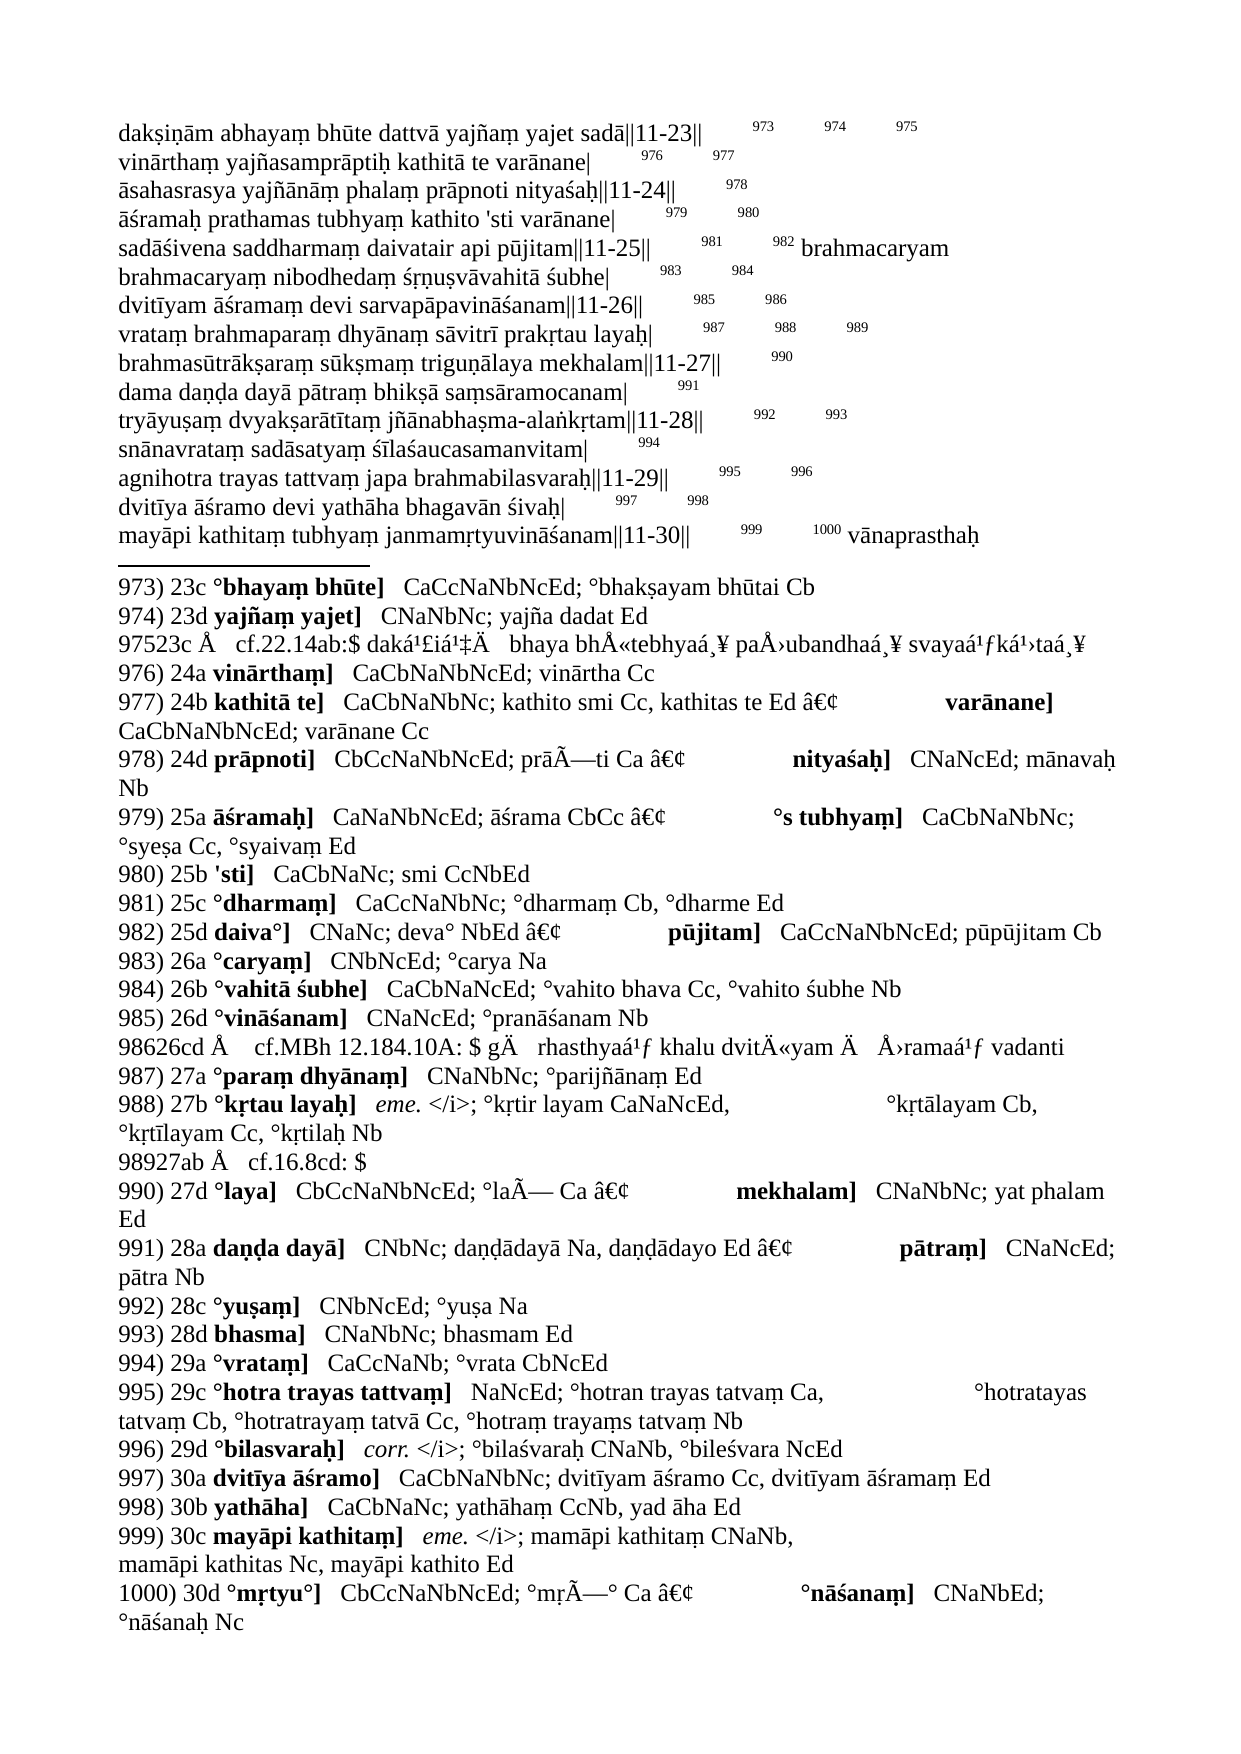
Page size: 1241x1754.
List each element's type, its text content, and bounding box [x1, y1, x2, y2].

text dakṣiṇām abhayaṃ bhūte dattvā yajñaṃ yajet sadā||11-23|| [118, 118, 1122, 147]
text sadāśivena saddharmaṃ daivatair api pūjitam||11-25|| brahmacaryam [118, 233, 1122, 262]
text 23c Åcf.22.14ab:$ daká¹£iá¹‡Äbhaya bhÅ«tebhyaá¸¥ paÅ›ubandhaá¸¥ svayaá¹ƒká¹›taá¸¥ [118, 629, 1122, 658]
text ) 26d °vināśanam] CNaNcEd; °pranāśanam Nb [118, 1003, 1122, 1032]
text ) 28c °yuṣaṃ] CNbNcEd; °yuṣa Na [118, 1291, 1122, 1319]
text āśramaḥ prathamas tubhyaṃ kathito 'sti varānane| [118, 204, 1122, 233]
text ) 30c mayāpi kathitaṃ] eme. </i>; mamāpi kathitaṃ CNaNb, mamāpi kathitas Nc, mayāpi kathito Ed [118, 1521, 1122, 1578]
text vinārthaṃ yajñasamprāptiḥ kathitā te varānane| [118, 147, 1122, 176]
text ) 26a °caryaṃ] CNbNcEd; °carya Na [118, 946, 1122, 974]
text tryāyuṣaṃ dvyakṣarātītaṃ jñānabhaṣma-alaṅkṛtam||11-28|| [118, 406, 1122, 434]
text ) 24d prāpnoti] CbCcNaNbNcEd; prāÃ—ti Ca â€¢ nityaśaḥ] CNaNcEd; mānavaḥ Nb [118, 744, 1122, 802]
text mayāpi kathitaṃ tubhyaṃ janmamṛtyuvināśanam||11-30|| vānaprasthaḥ [118, 521, 1122, 549]
text ) 30d °mṛtyu°] CbCcNaNbNcEd; °mṛÃ—° Ca â€¢ °nāśanaṃ] CNaNbEd; °nāśanaḥ Nc [118, 1578, 1122, 1636]
text snānavrataṃ sadāsatyaṃ śīlaśaucasamanvitam| [118, 434, 1122, 463]
text 26cd Å cf.MBh 12.184.10A: $ gÄrhasthyaá¹ƒ khalu dvitÄ«yam ÄÅ›ramaá¹ƒ vadanti [118, 1032, 1122, 1061]
text brahmasūtrākṣaraṃ sūkṣmaṃ triguṇālaya mekhalam||11-27|| [118, 348, 1122, 377]
text dama daṇḍa dayā pātraṃ bhikṣā saṃsāramocanam| [118, 377, 1122, 406]
text ) 28a daṇḍa dayā] CNbNc; daṇḍādayā Na, daṇḍādayo Ed â€¢ pātraṃ] CNaNcEd; pātra Nb [118, 1233, 1122, 1291]
text ) 25d daiva°] CNaNc; deva° NbEd â€¢ pūjitam] CaCcNaNbNcEd; pūpūjitam Cb [118, 917, 1122, 946]
text brahmacaryaṃ nibodhedaṃ śṛṇuṣvāvahitā śubhe| [118, 262, 1122, 291]
text ) 29d °bilasvaraḥ] corr. </i>; °bilaśvaraḥ CNaNb, °bileśvara NcEd [118, 1434, 1122, 1463]
text ) 30a dvitīya āśramo] CaCbNaNbNc; dvitīyam āśramo Cc, dvitīyam āśramaṃ Ed [118, 1463, 1122, 1492]
text ) 24b kathitā te] CaCbNaNbNc; kathito smi Cc, kathitas te Ed â€¢ varānane] CaCbNaNbNcEd; varānane Cc [118, 687, 1122, 744]
text ) 27d °laya] CbCcNaNbNcEd; °laÃ— Ca â€¢ mekhalam] CNaNbNc; yat phalam Ed [118, 1176, 1122, 1233]
text ) 25b 'sti] CaCbNaNc; smi CcNbEd [118, 859, 1122, 888]
text vrataṃ brahmaparaṃ dhyānaṃ sāvitrī prakṛtau layaḥ| [118, 319, 1122, 348]
text ) 25a āśramaḥ] CaNaNbNcEd; āśrama CbCc â€¢ °s tubhyaṃ] CaCbNaNbNc; °syeṣa Cc, °syaivaṃ Ed [118, 802, 1122, 859]
text āsahasrasya yajñānāṃ phalaṃ prāpnoti nityaśaḥ||11-24|| [118, 176, 1122, 204]
text ) 27a °paraṃ dhyānaṃ] CNaNbNc; °parijñānaṃ Ed [118, 1061, 1122, 1089]
text ) 28d bhasma] CNaNbNc; bhasmam Ed [118, 1319, 1122, 1348]
text dvitīyam āśramaṃ devi sarvapāpavināśanam||11-26|| [118, 291, 1122, 319]
text dvitīya āśramo devi yathāha bhagavān śivaḥ| [118, 492, 1122, 521]
text agnihotra trayas tattvaṃ japa brahmabilasvaraḥ||11-29|| [118, 463, 1122, 492]
text ) 26b °vahitā śubhe] CaCbNaNcEd; °vahito bhava Cc, °vahito śubhe Nb [118, 974, 1122, 1003]
text ) 23d yajñaṃ yajet] CNaNbNc; yajña dadat Ed [118, 601, 1122, 629]
text ) 24a vinārthaṃ] CaCbNaNbNcEd; vinārtha Cc [118, 658, 1122, 687]
text ) 27b °kṛtau layaḥ] eme. </i>; °kṛtir layam CaNaNcEd, °kṛtālayam Cb, °kṛtīlayam Cc, °kṛtilaḥ Nb [118, 1089, 1122, 1147]
text 27ab Åcf.16.8cd: $ [118, 1147, 1122, 1176]
text ) 25c °dharmaṃ] CaCcNaNbNc; °dharmaṃ Cb, °dharme Ed [118, 888, 1122, 917]
text ) 29a °vrataṃ] CaCcNaNb; °vrata CbNcEd [118, 1348, 1122, 1377]
text ) 30b yathāha] CaCbNaNc; yathāhaṃ CcNb, yad āha Ed [118, 1492, 1122, 1521]
text ) 29c °hotra trayas tattvaṃ] NaNcEd; °hotran trayas tatvaṃ Ca, °hotratayas tatvaṃ Cb, °hotratrayaṃ tatvā Cc, °hotraṃ trayaṃs tatvaṃ Nb [118, 1377, 1122, 1434]
text ) 23c °bhayaṃ bhūte] CaCcNaNbNcEd; °bhakṣayam bhūtai Cb [118, 572, 1122, 601]
